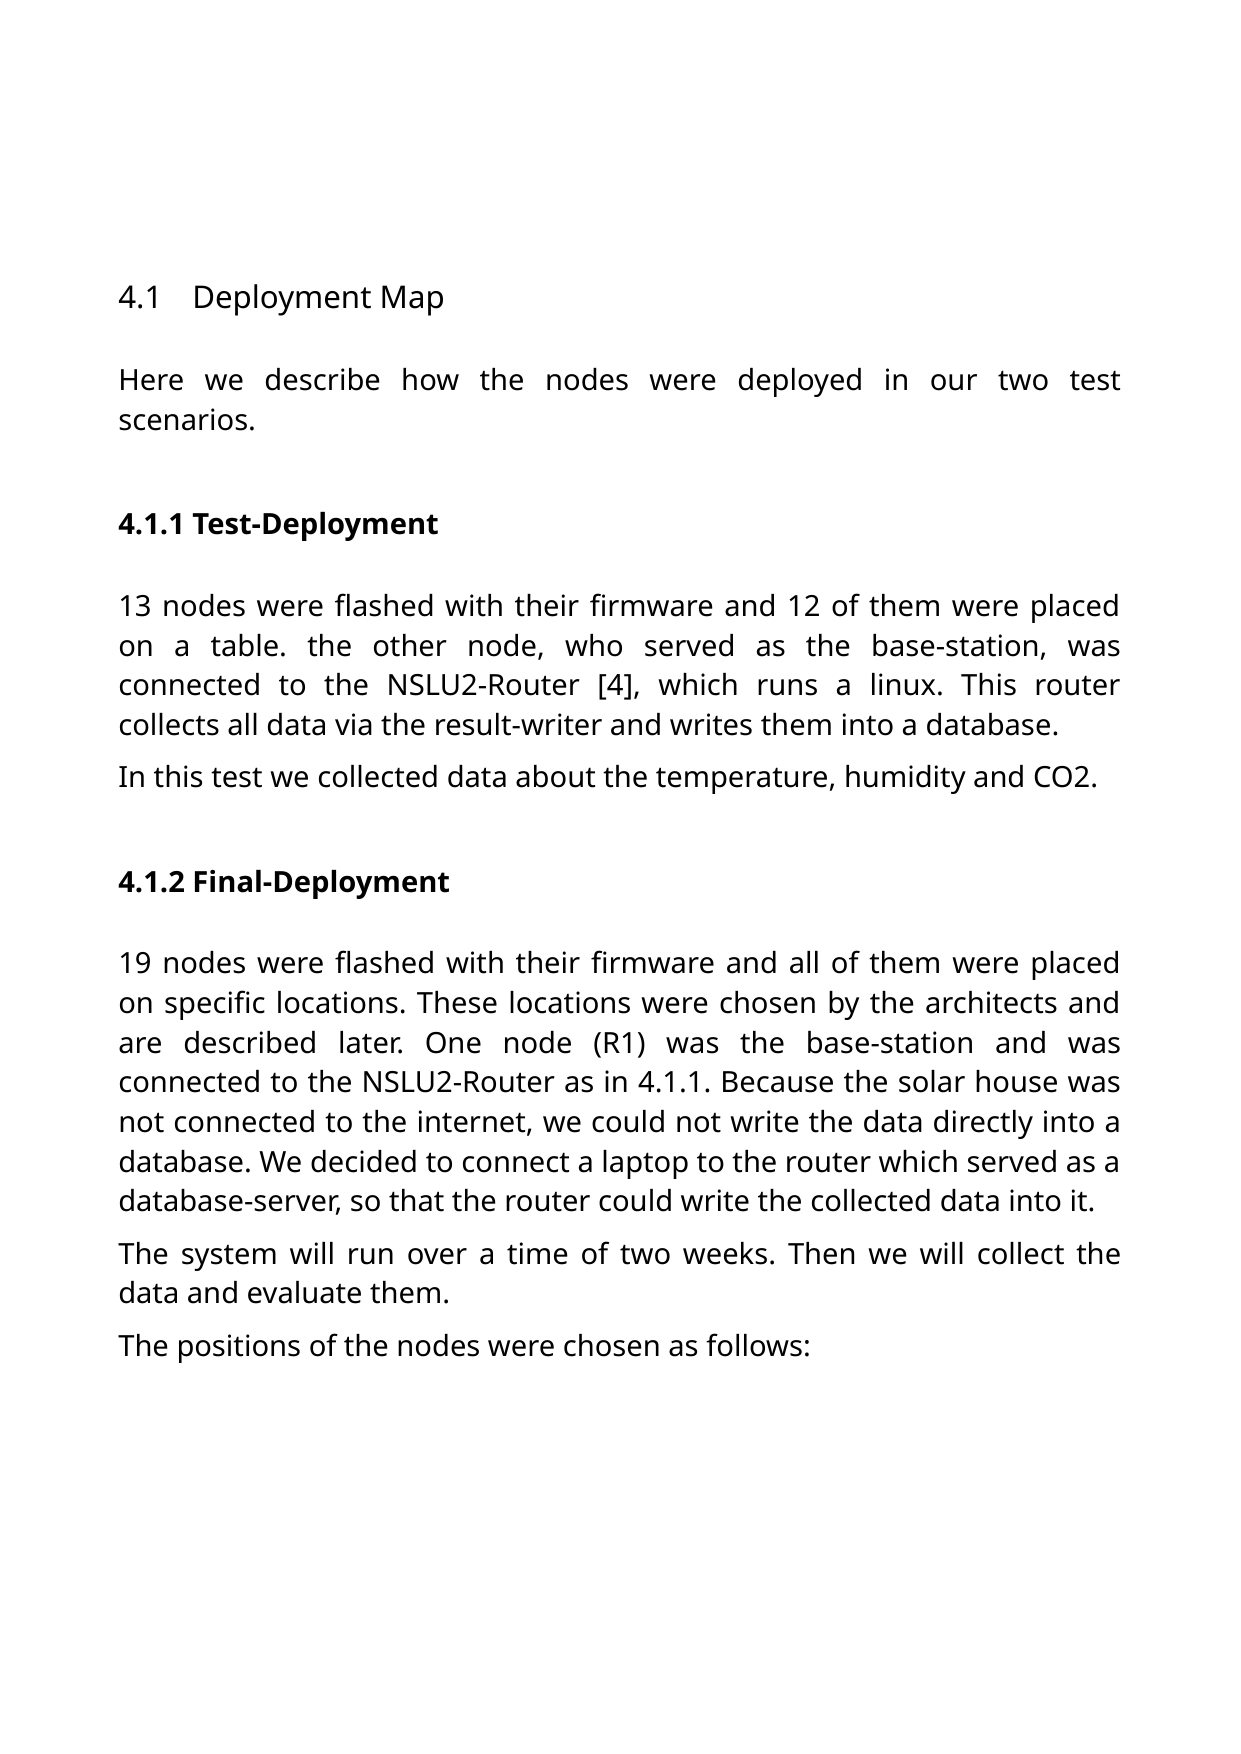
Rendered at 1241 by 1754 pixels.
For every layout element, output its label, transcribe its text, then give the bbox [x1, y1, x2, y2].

text Here we describe how the nodes were deployed in our two test scenarios. [118, 359, 1122, 439]
text The positions of the nodes were chosen as follows: [118, 1325, 1122, 1364]
text In this test we collected data about the temperature, humidity and CO2. [118, 756, 1122, 796]
text 4.1.1 Test-Deployment [118, 503, 1122, 543]
text 13 nodes were flashed with their firmware and 12 of them were placed on a table. the other node, who served as the base-station, was connected to the NSLU2-Router [4], which runs a linux. This router collects all data via the result-writer and writes them into a database. [118, 585, 1122, 744]
text 19 nodes were flashed with their firmware and all of them were placed on specific locations. These locations were chosen by the architects and are described later. One node (R1) was the base-station and was connected to the NSLU2-Router as in 4.1.1. Because the solar house was not connected to the internet, we could not write the data directly into a database. We decided to connect a laptop to the router which served as a database-server, so that the router could write the collected data into it. [118, 943, 1122, 1220]
text The system will run over a time of two weeks. Then we will collect the data and evaluate them. [118, 1233, 1122, 1312]
text 4.1.2 Final-Deployment [118, 861, 1122, 901]
text 4.1 Deployment Map [118, 275, 1122, 317]
